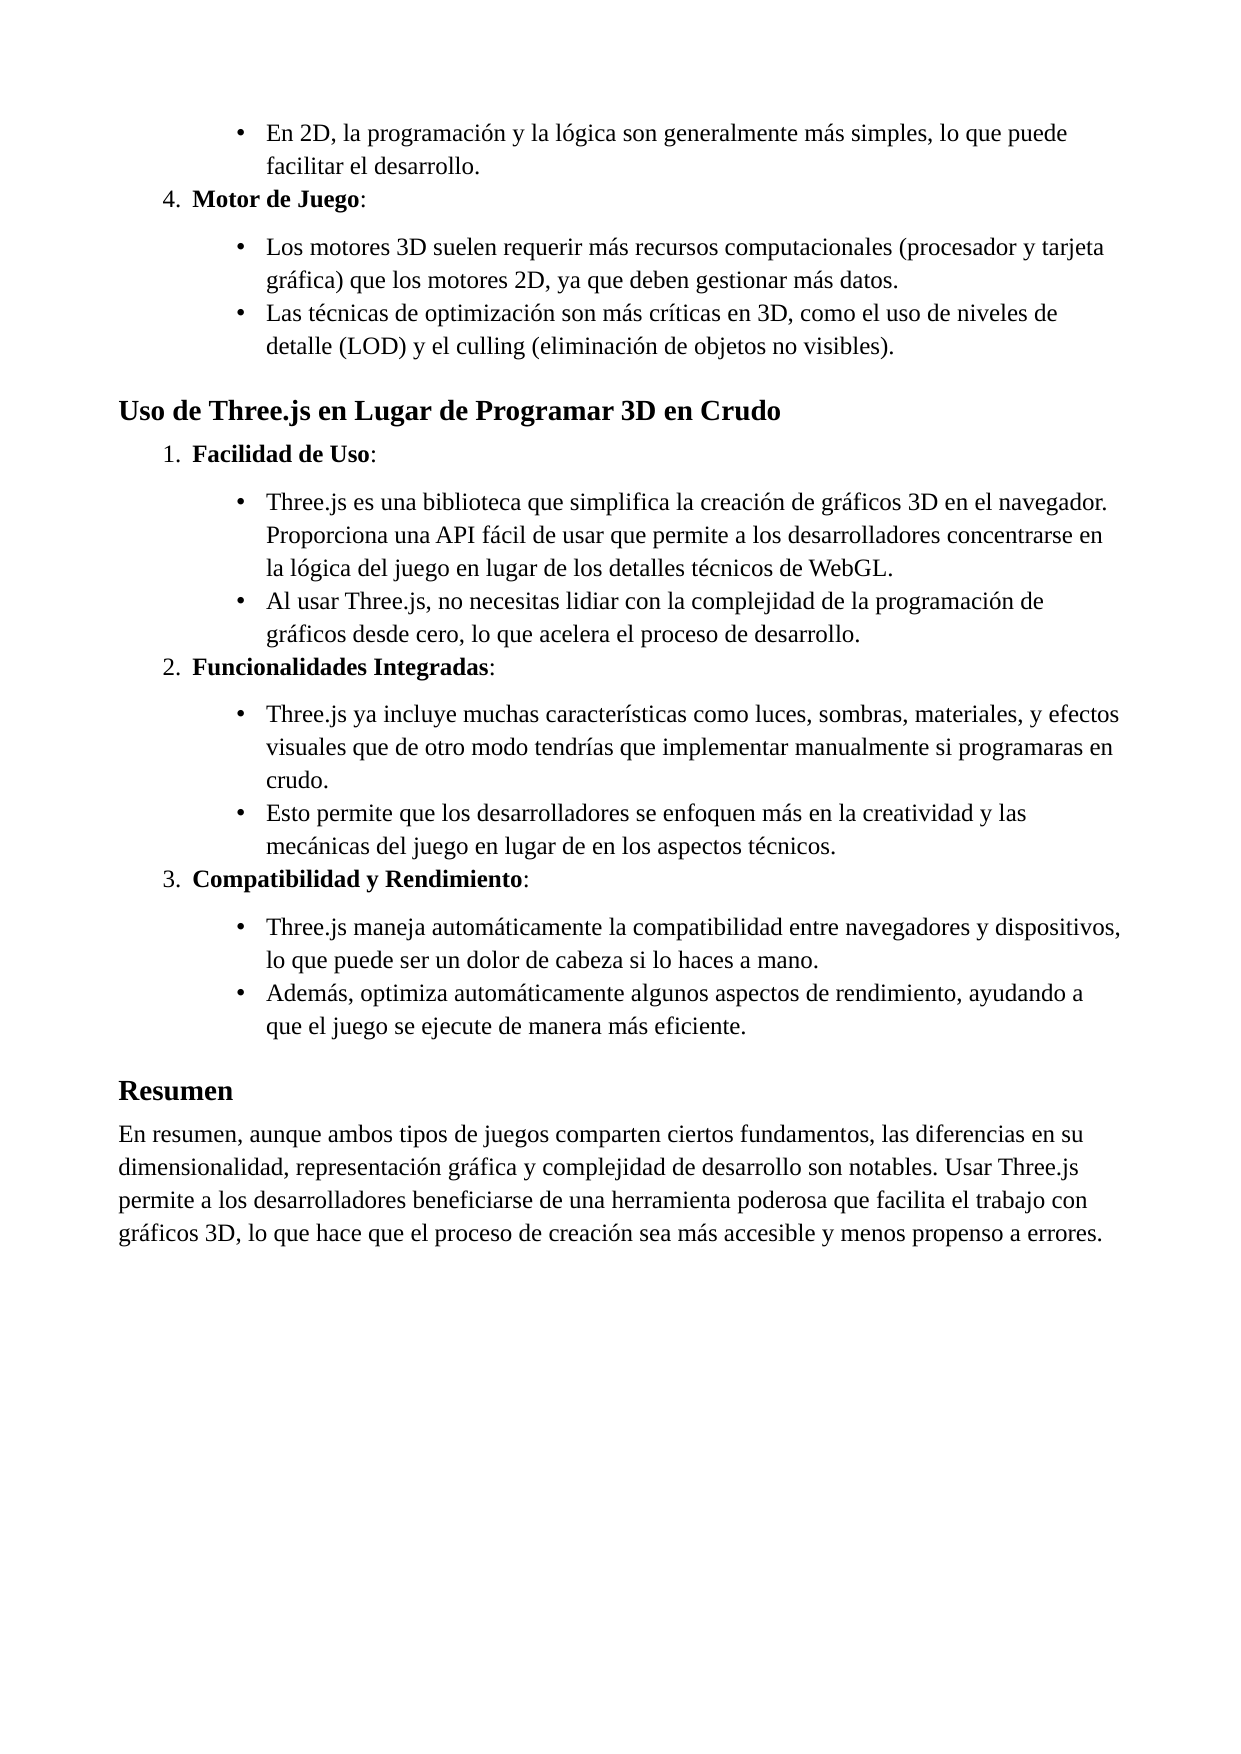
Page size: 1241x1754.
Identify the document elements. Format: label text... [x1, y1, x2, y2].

list Funcionalidades Integradas: [162, 652, 1122, 681]
subtitle Resumen [118, 1073, 1122, 1107]
list Los motores 3D suelen requerir más recursos computacionales (procesador y tarjeta gráfica) que los motores 2D, ya que deben gestionar más datos. [236, 232, 1122, 293]
subtitle Uso de Three.js en Lugar de Programar 3D en Crudo [118, 393, 1122, 427]
list Three.js maneja automáticamente la compatibilidad entre navegadores y dispositivos, lo que puede ser un dolor de cabeza si lo haces a mano. [236, 912, 1122, 974]
text En resumen, aunque ambos tipos de juegos comparten ciertos fundamentos, las diferencias en su dimensionalidad, representación gráfica y complejidad de desarrollo son notables. Usar Three.js permite a los desarrolladores beneficiarse de una herramienta poderosa que facilita el trabajo con gráficos 3D, lo que hace que el proceso de creación sea más accesible y menos propenso a errores. [118, 1119, 1122, 1247]
list Motor de Juego: [162, 184, 1122, 213]
list Las técnicas de optimización son más críticas en 3D, como el uso de niveles de detalle (LOD) y el culling (eliminación de objetos no visibles). [236, 298, 1122, 359]
list Compatibilidad y Rendimiento: [162, 864, 1122, 893]
list Además, optimiza automáticamente algunos aspectos de rendimiento, ayudando a que el juego se ejecute de manera más eficiente. [236, 978, 1122, 1040]
list Facilidad de Uso: [162, 439, 1122, 468]
list En 2D, la programación y la lógica son generalmente más simples, lo que puede facilitar el desarrollo. [236, 118, 1122, 180]
list Three.js ya incluye muchas características como luces, sombras, materiales, y efectos visuales que de otro modo tendrías que implementar manualmente si programaras en crudo. [236, 699, 1122, 794]
list Three.js es una biblioteca que simplifica la creación de gráficos 3D en el navegador. Proporciona una API fácil de usar que permite a los desarrolladores concentrarse en la lógica del juego en lugar de los detalles técnicos de WebGL. [236, 487, 1122, 581]
list Al usar Three.js, no necesitas lidiar con la complejidad de la programación de gráficos desde cero, lo que acelera el proceso de desarrollo. [236, 586, 1122, 647]
list Esto permite que los desarrolladores se enfoquen más en la creatividad y las mecánicas del juego en lugar de en los aspectos técnicos. [236, 798, 1122, 860]
